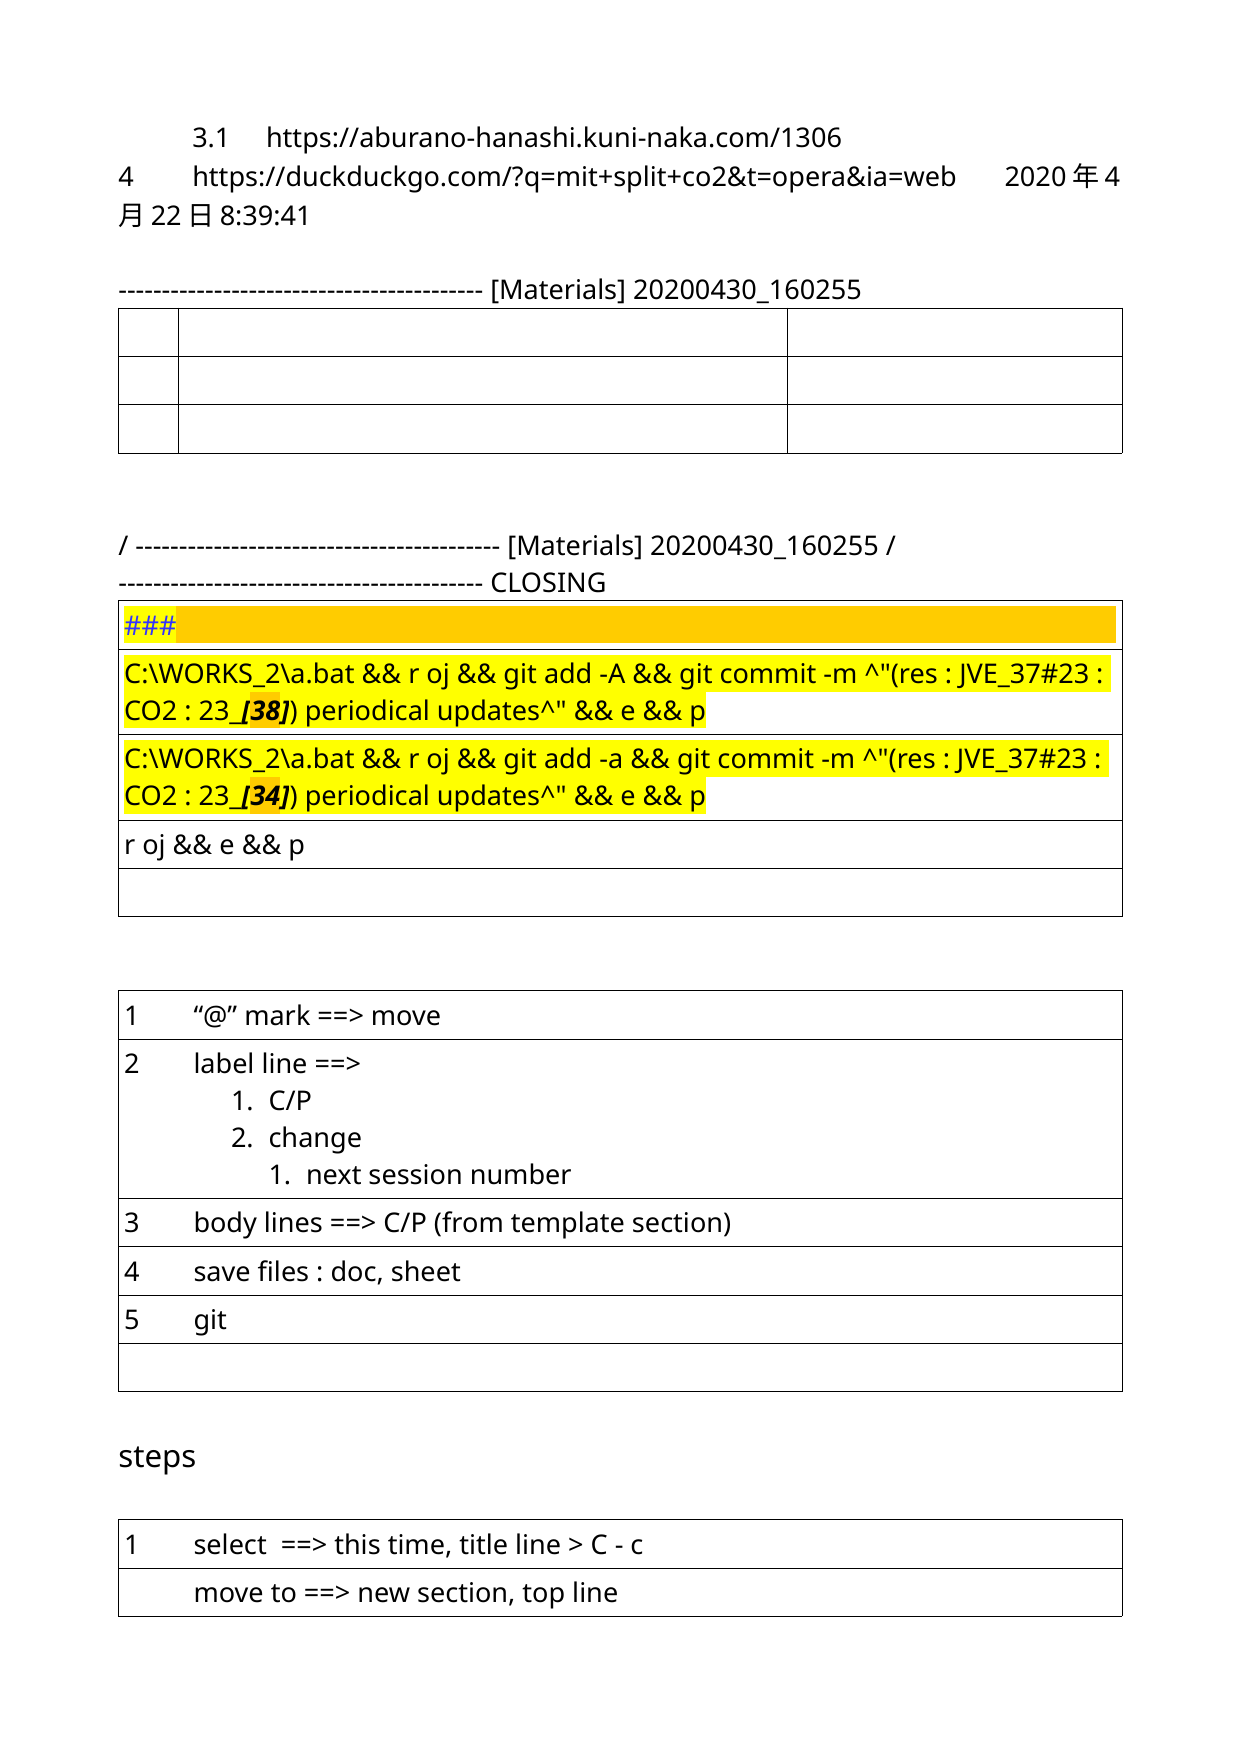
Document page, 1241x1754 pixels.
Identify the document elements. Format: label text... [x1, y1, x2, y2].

table_cell C:\WORKS_2\a.bat && r oj && git add -a && git commit -m ^"(res : JVE_37#23 : CO2 : 23_[34]) periodical updates^" && e && p [119, 735, 1122, 819]
table_cell body lines ==> C/P (from template section) [188, 1199, 1122, 1246]
table_header “@” mark ==> move [188, 991, 1122, 1039]
table_cell r oj && e && p [119, 821, 1122, 868]
table_cell [788, 357, 1122, 404]
table_cell 2 [119, 1040, 187, 1198]
text 3.1 https://aburano-hanashi.kuni-naka.com/1306 [118, 118, 1122, 155]
text steps [118, 1434, 1122, 1477]
table_cell label line ==> C/P change next session number [188, 1040, 1122, 1198]
text ------------------------------------------ [Materials] 20200430_160255 [118, 271, 1122, 307]
text ------------------------------------------ CLOSING [118, 563, 1122, 600]
table_cell [119, 405, 178, 453]
table_cell [179, 357, 787, 404]
table_header ### [119, 601, 1122, 649]
table_cell C:\WORKS_2\a.bat && r oj && git add -A && git commit -m ^"(res : JVE_37#23 : CO2 : 23_[38]) periodical updates^" && e && p [119, 650, 1122, 734]
table_cell 5 [119, 1296, 187, 1343]
table_cell [119, 869, 1122, 916]
table_cell 3 [119, 1199, 187, 1246]
table_header [119, 309, 178, 356]
table_cell [188, 1344, 1122, 1391]
table_cell [119, 1344, 187, 1391]
table_header 1 [119, 1520, 187, 1568]
table_cell save files : doc, sheet [188, 1247, 1122, 1294]
table_cell move to ==> new section, top line [188, 1569, 1122, 1616]
table_header 1 [119, 991, 187, 1039]
table_header [179, 309, 787, 356]
table_cell [788, 405, 1122, 453]
table_cell [119, 1569, 187, 1616]
table_cell 4 [119, 1247, 187, 1294]
table_header [788, 309, 1122, 356]
table_header select ==> this time, title line > C - c [188, 1520, 1122, 1568]
table_cell [119, 357, 178, 404]
text / ------------------------------------------ [Materials] 20200430_160255 / [118, 527, 1122, 563]
table_cell [179, 405, 787, 453]
table_cell git [188, 1296, 1122, 1343]
text 4 https://duckduckgo.com/?q=mit+split+co2&t=opera&ia=web 2020年4月22日8:39:41 [118, 155, 1122, 234]
